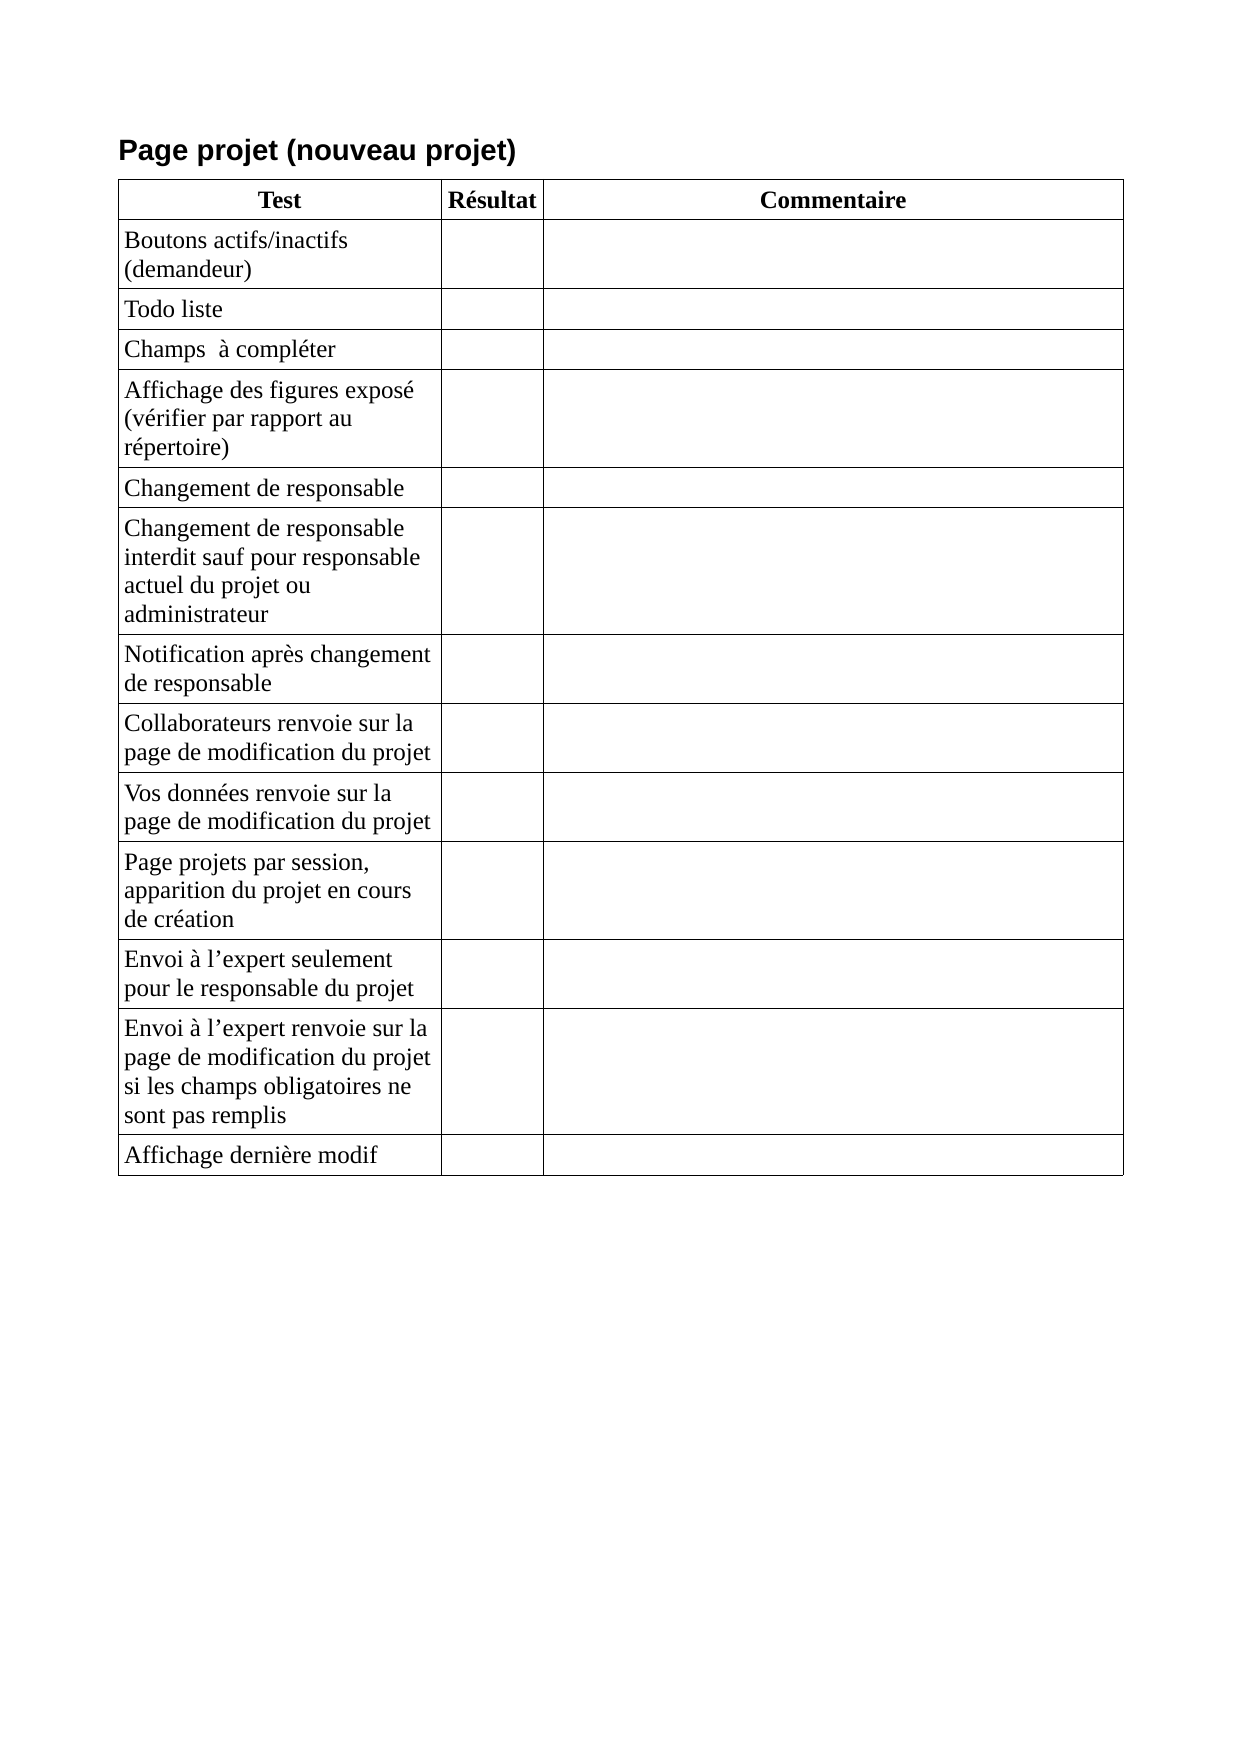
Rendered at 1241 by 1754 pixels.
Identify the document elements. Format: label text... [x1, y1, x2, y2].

table_cell Changement de responsable [119, 468, 441, 507]
table_cell [442, 773, 543, 841]
table_cell [544, 842, 1123, 939]
table_cell [442, 704, 543, 772]
table_cell [442, 289, 543, 329]
table_cell [442, 220, 543, 288]
table_cell [544, 635, 1123, 703]
table_cell [544, 370, 1123, 467]
table_cell Boutons actifs/inactifs (demandeur) [119, 220, 441, 288]
table_header Test [119, 180, 441, 219]
table_cell [442, 940, 543, 1008]
table_cell [544, 468, 1123, 507]
table_cell [442, 842, 543, 939]
table_cell [544, 940, 1123, 1008]
table_cell [544, 508, 1123, 634]
table_cell Envoi à l’expert seulement pour le responsable du projet [119, 940, 441, 1008]
table_cell Affichage dernière modif [119, 1135, 441, 1174]
table_cell Envoi à l’expert renvoie sur la page de modification du projet si les champs obligatoires ne sont pas remplis [119, 1009, 441, 1134]
subtitle Page projet (nouveau projet) [118, 133, 1122, 166]
table_cell Vos données renvoie sur la page de modification du projet [119, 773, 441, 841]
table_cell [544, 1135, 1123, 1174]
table_cell [442, 635, 543, 703]
table_cell [442, 1009, 543, 1134]
table_header Commentaire [544, 180, 1123, 219]
table_cell Affichage des figures exposé (vérifier par rapport au répertoire) [119, 370, 441, 467]
table_cell Collaborateurs renvoie sur la page de modification du projet [119, 704, 441, 772]
table_cell Todo liste [119, 289, 441, 329]
table_cell [442, 468, 543, 507]
table_header Résultat [442, 180, 543, 219]
table_cell [442, 1135, 543, 1174]
table_cell [442, 330, 543, 369]
table_cell [442, 508, 543, 634]
table_cell [544, 1009, 1123, 1134]
table_cell Page projets par session, apparition du projet en cours de création [119, 842, 441, 939]
table_cell [544, 704, 1123, 772]
table_cell Changement de responsable interdit sauf pour responsable actuel du projet ou administrateur [119, 508, 441, 634]
table_cell [442, 370, 543, 467]
table_cell Notification après changement de responsable [119, 635, 441, 703]
table_cell Champs à compléter [119, 330, 441, 369]
table_cell [544, 330, 1123, 369]
table_cell [544, 220, 1123, 288]
table_cell [544, 289, 1123, 329]
table_cell [544, 773, 1123, 841]
